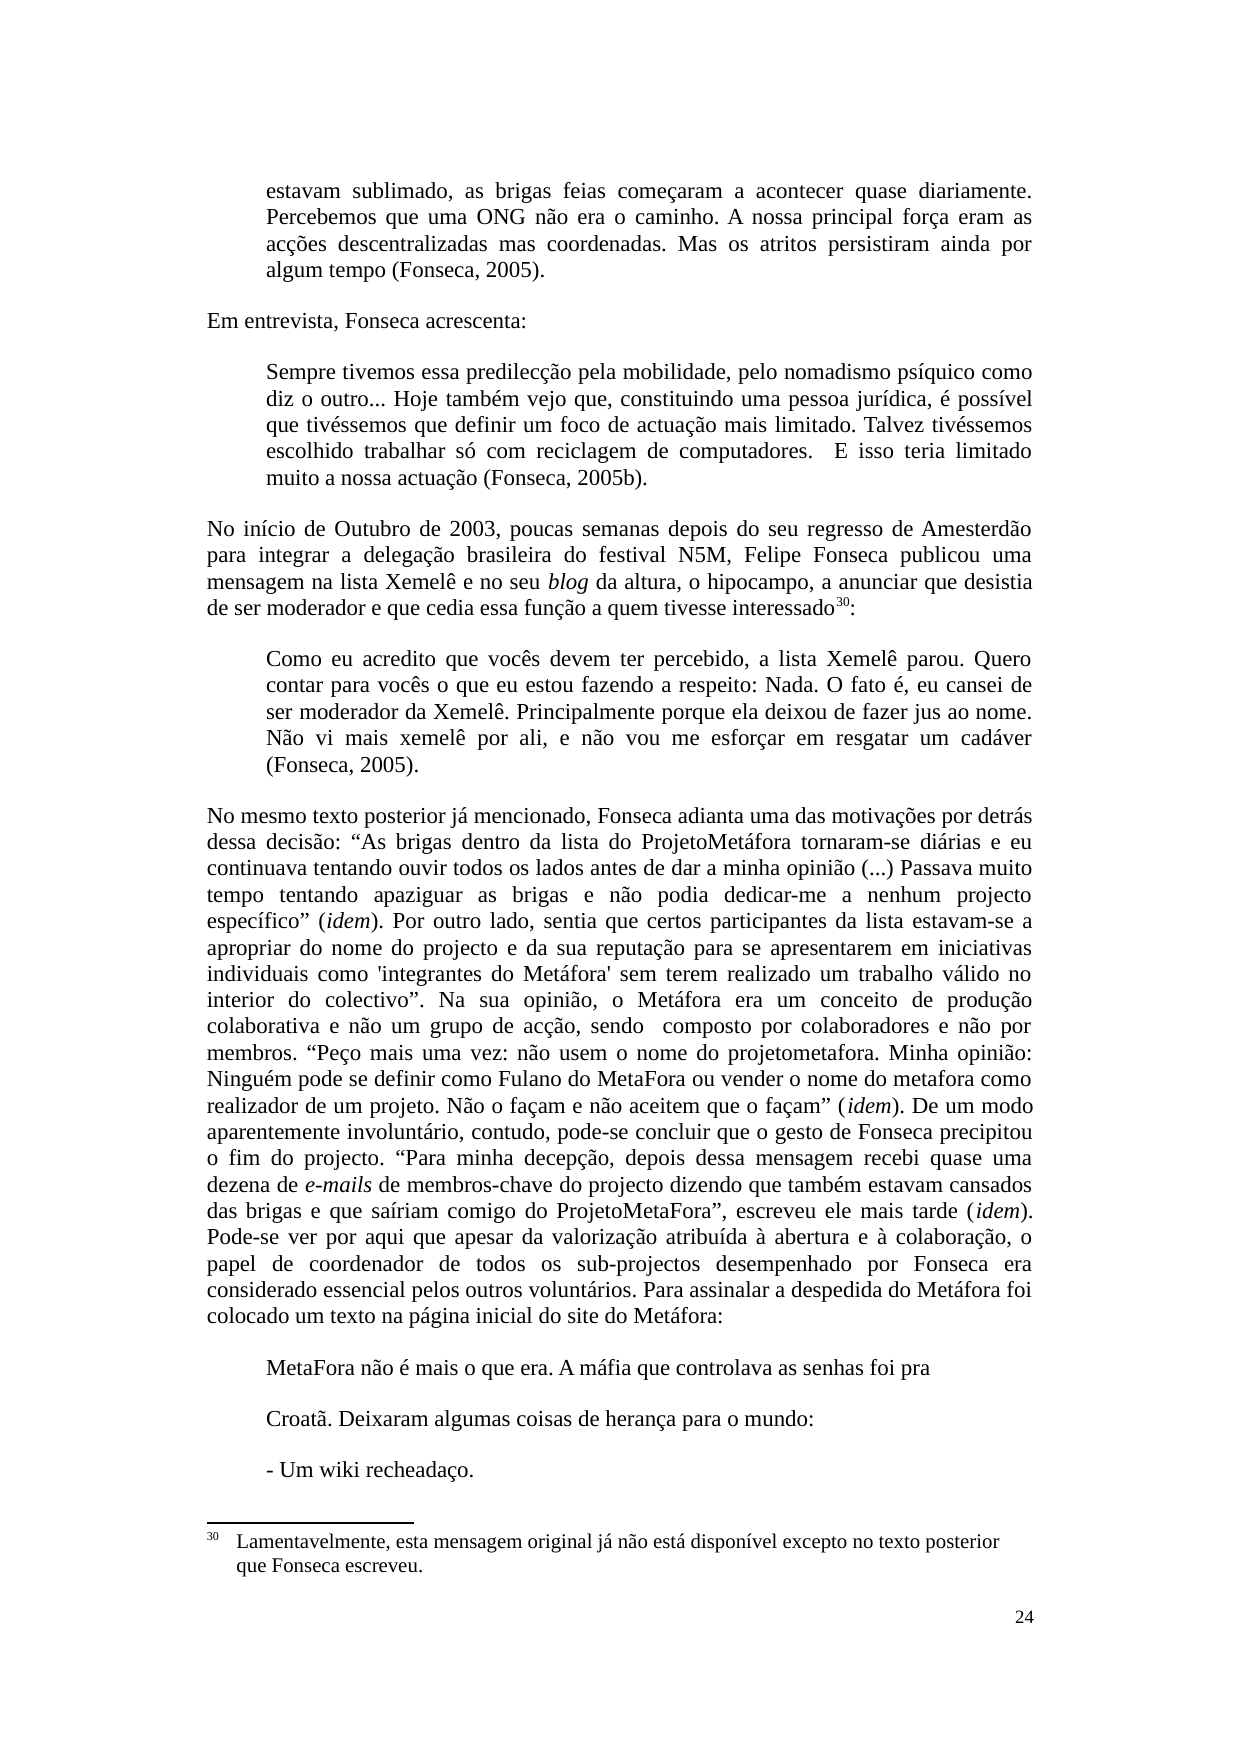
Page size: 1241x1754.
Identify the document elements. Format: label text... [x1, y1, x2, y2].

text Sempre tivemos essa predilecção pela mobilidade, pelo nomadismo psíquico como diz o outro... Hoje também vejo que, constituindo uma pessoa jurídica, é possível que tivéssemos que definir um foco de actuação mais limitado. Talvez tivéssemos escolhido trabalhar só com reciclagem de computadores. E isso teria limitado muito a nossa actuação (Fonseca, 2005b). [266, 358, 1033, 490]
text Como eu acredito que vocês devem ter percebido, a lista Xemelê parou. Quero contar para vocês o que eu estou fazendo a respeito: Nada. O fato é, eu cansei de ser moderador da Xemelê. Principalmente porque ela deixou de fazer jus ao nome. Não vi mais xemelê por ali, e não vou me esforçar em resgatar um cadáver (Fonseca, 2005). [266, 645, 1033, 777]
text No início de Outubro de 2003, poucas semanas depois do seu regresso de Amesterdão para integrar a delegação brasileira do festival N5M, Felipe Fonseca publicou uma mensagem na lista Xemelê e no seu blog da altura, o hipocampo, a anunciar que desistia de ser moderador e que cedia essa função a quem tivesse interessado: [207, 515, 1033, 620]
text estavam sublimado, as brigas feias começaram a acontecer quase diariamente. Percebemos que uma ONG não era o caminho. A nossa principal força eram as acções descentralizadas mas coordenadas. Mas os atritos persistiram ainda por algum tempo (Fonseca, 2005). [266, 177, 1033, 282]
text No mesmo texto posterior já mencionado, Fonseca adianta uma das motivações por detrás dessa decisão: “As brigas dentro da lista do ProjetoMetáfora tornaram-se diárias e eu continuava tentando ouvir todos os lados antes de dar a minha opinião (...) Passava muito tempo tentando apaziguar as brigas e não podia dedicar-me a nenhum projecto específico” (idem). Por outro lado, sentia que certos participantes da lista estavam-se a apropriar do nome do projecto e da sua reputação para se apresentarem em iniciativas individuais como 'integrantes do Metáfora' sem terem realizado um trabalho válido no interior do colectivo”. Na sua opinião, o Metáfora era um conceito de produção colaborativa e não um grupo de acção, sendo composto por colaboradores e não por membros. “Peço mais uma vez: não usem o nome do projetometafora. Minha opinião: Ninguém pode se definir como Fulano do MetaFora ou vender o nome do metafora como realizador de um projeto. Não o façam e não aceitem que o façam” (idem). De um modo aparentemente involuntário, contudo, pode-se concluir que o gesto de Fonseca precipitou o fim do projecto. “Para minha decepção, depois dessa mensagem recebi quase uma dezena de e-mails de membros-chave do projecto dizendo que também estavam cansados das brigas e que saíriam comigo do ProjetoMetaFora”, escreveu ele mais tarde (idem). Pode-se ver por aqui que apesar da valorização atribuída à abertura e à colaboração, o papel de coordenador de todos os sub-projectos desempenhado por Fonseca era considerado essencial pelos outros voluntários. Para assinalar a despedida do Metáfora foi colocado um texto na página inicial do site do Metáfora: [207, 802, 1033, 1329]
text MetaFora não é mais o que era. A máfia que controlava as senhas foi pra [266, 1354, 1033, 1380]
text - Um wiki recheadaço. [266, 1456, 1033, 1482]
text Lamentavelmente, esta mensagem original já não está disponível excepto no texto posterior que Fonseca escreveu. [207, 1529, 1033, 1577]
text Croatã. Deixaram algumas coisas de herança para o mundo: [266, 1405, 1033, 1431]
text Em entrevista, Fonseca acrescenta: [207, 307, 1033, 334]
